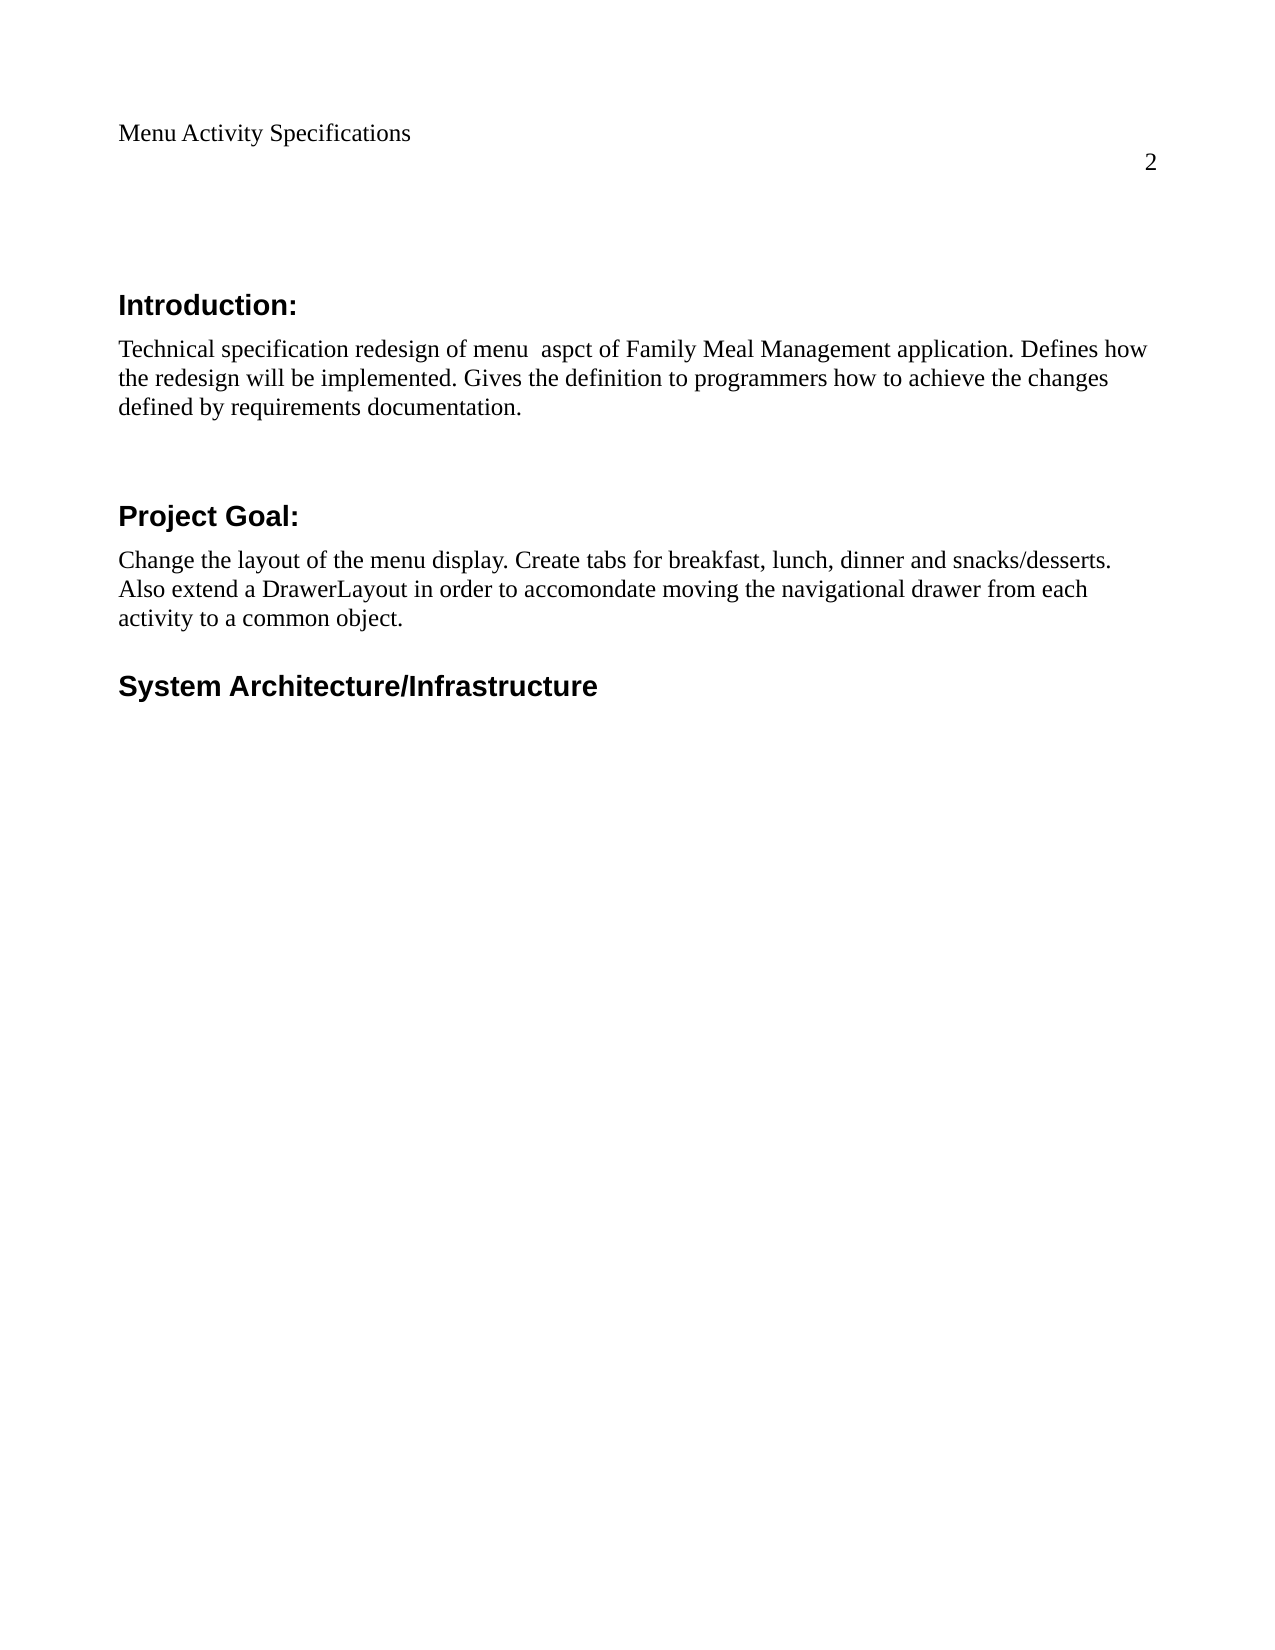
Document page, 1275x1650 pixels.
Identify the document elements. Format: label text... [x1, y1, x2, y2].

subtitle Introduction: [118, 288, 1157, 322]
text Technical specification redesign of menu aspct of Family Meal Management application. Defines how the redesign will be implemented. Gives the definition to programmers how to achieve the changes defined by requirements documentation. [118, 334, 1157, 420]
subtitle System Architecture/Infrastructure [118, 669, 1157, 702]
subtitle Project Goal: [118, 499, 1157, 533]
text Change the layout of the menu display. Create tabs for breakfast, lunch, dinner and snacks/desserts. Also extend a DrawerLayout in order to accomondate moving the navigational drawer from each activity to a common object. [118, 545, 1157, 631]
